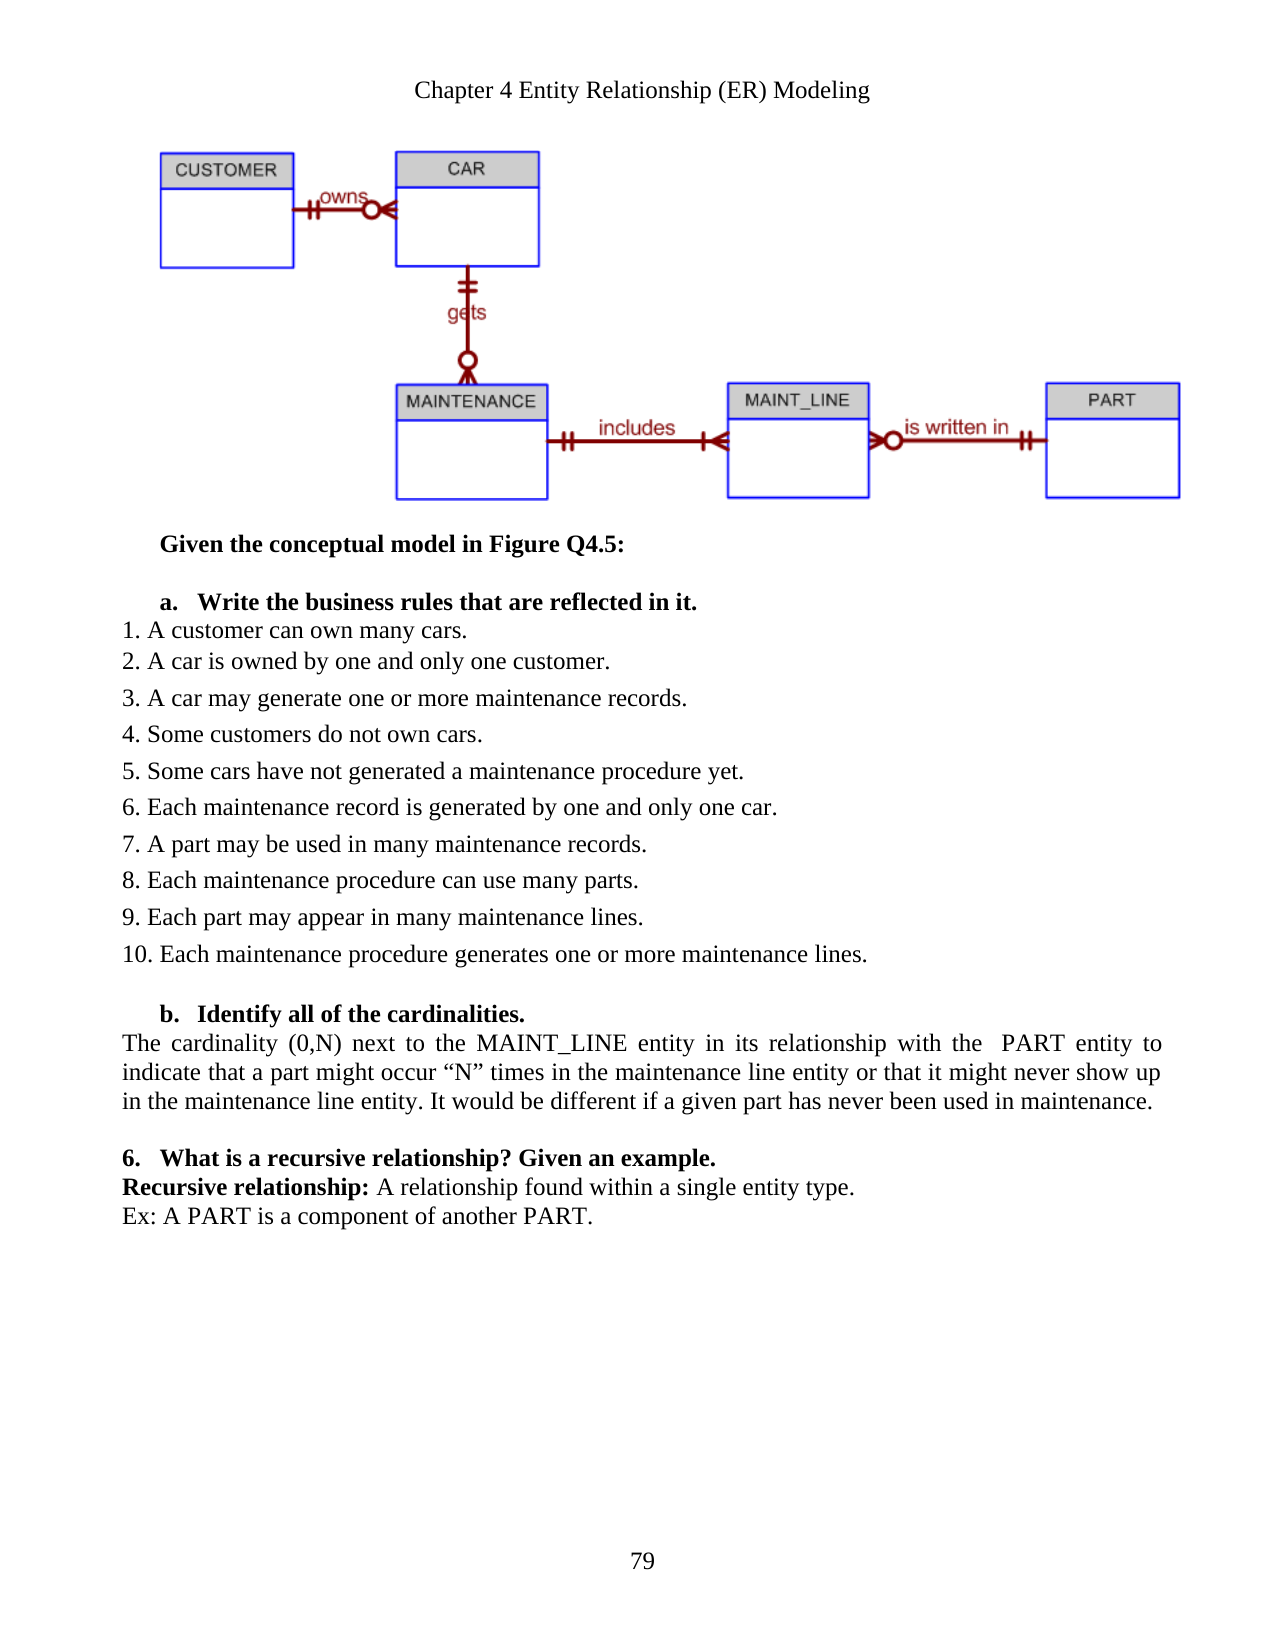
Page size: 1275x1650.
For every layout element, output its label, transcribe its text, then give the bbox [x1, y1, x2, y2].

text Given the conceptual model in Figure Q4.5: [159, 529, 1162, 558]
text 3. A car may generate one or more maintenance records. [122, 683, 1106, 712]
text 10. Each maintenance procedure generates one or more maintenance lines. [122, 939, 1106, 967]
text 1. A customer can own many cars. [122, 615, 1162, 644]
text 5. Some cars have not generated a maintenance procedure yet. [122, 756, 1106, 785]
text 8. Each maintenance procedure can use many parts. [122, 866, 1106, 894]
list Write the business rules that are reflected in it. [159, 587, 1162, 615]
list Identify all of the cardinalities. [159, 999, 1162, 1028]
text 2. A car is owned by one and only one customer. [122, 646, 1106, 675]
text 9. Each part may appear in many maintenance lines. [122, 902, 1106, 931]
picture [159, 150, 1202, 501]
text 4. Some customers do not own cars. [122, 719, 1106, 748]
text 6. Each maintenance record is generated by one and only one car. [122, 792, 1106, 821]
text Ex: A PART is a component of another PART. [122, 1201, 1106, 1229]
list What is a recursive relationship? Given an example. [122, 1143, 1162, 1172]
text Recursive relationship: A relationship found within a single entity type. [122, 1172, 1162, 1201]
text The cardinality (0,N) next to the MAINT_LINE entity in its relationship with the PART entity to indicate that a part might occur “N” times in the maintenance line entity or that it might never show up in the maintenance line entity. It would be different if a given part has never been used in maintenance. [122, 1028, 1162, 1114]
text 7. A part may be used in many maintenance records. [122, 829, 1106, 858]
